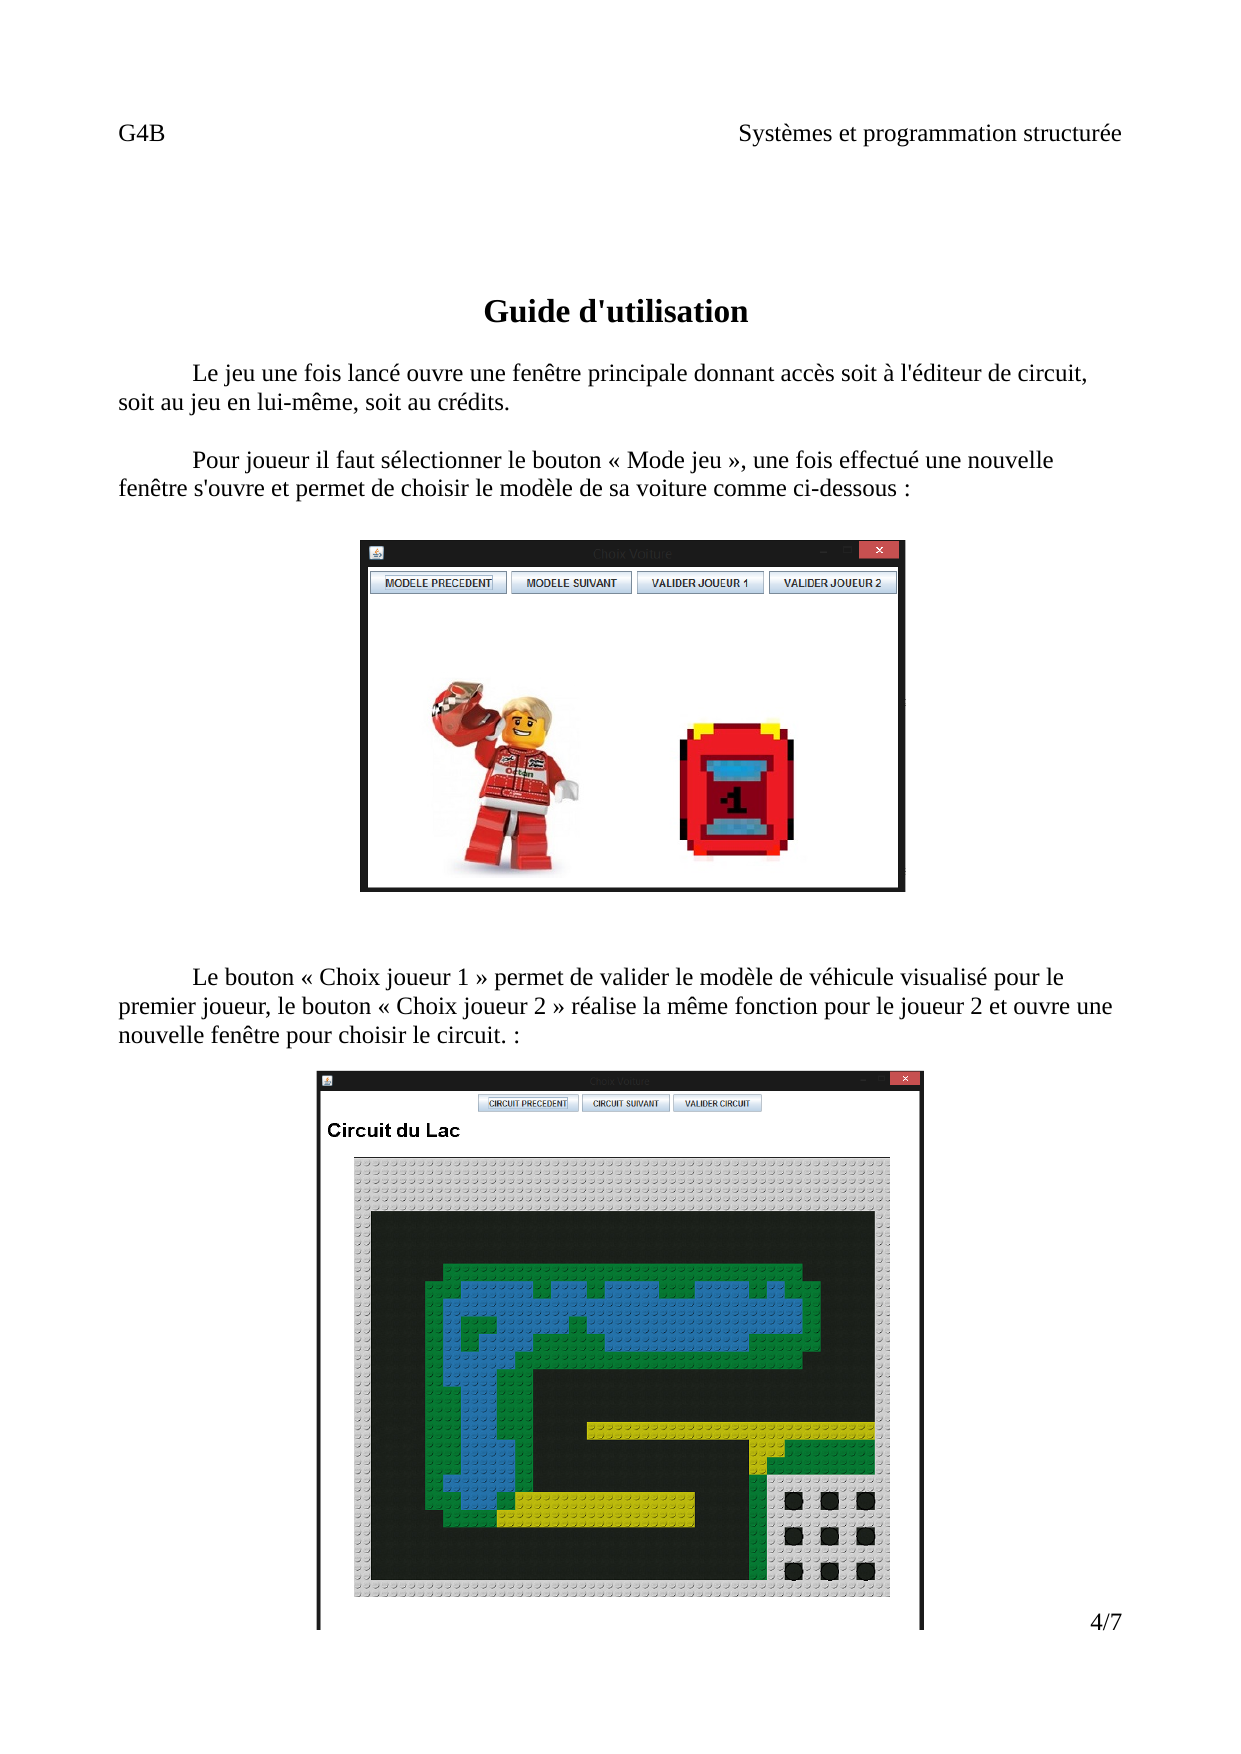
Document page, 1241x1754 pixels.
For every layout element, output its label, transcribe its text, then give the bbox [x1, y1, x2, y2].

text Le bouton « Choix joueur 1 » permet de valider le modèle de véhicule visualisé pour le premier joueur, le bouton « Choix joueur 2 » réalise la même fonction pour le joueur 2 et ouvre une nouvelle fenêtre pour choisir le circuit. : [118, 962, 1122, 1048]
text Pour joueur il faut sélectionner le bouton « Mode jeu », une fois effectué une nouvelle fenêtre s'ouvre et permet de choisir le modèle de sa voiture comme ci-dessous : [118, 445, 1122, 502]
text Guide d'utilisation [118, 291, 1122, 330]
text Le jeu une fois lancé ouvre une fenêtre principale donnant accès soit à l'éditeur de circuit, soit au jeu en lui-même, soit au crédits. [118, 358, 1122, 416]
